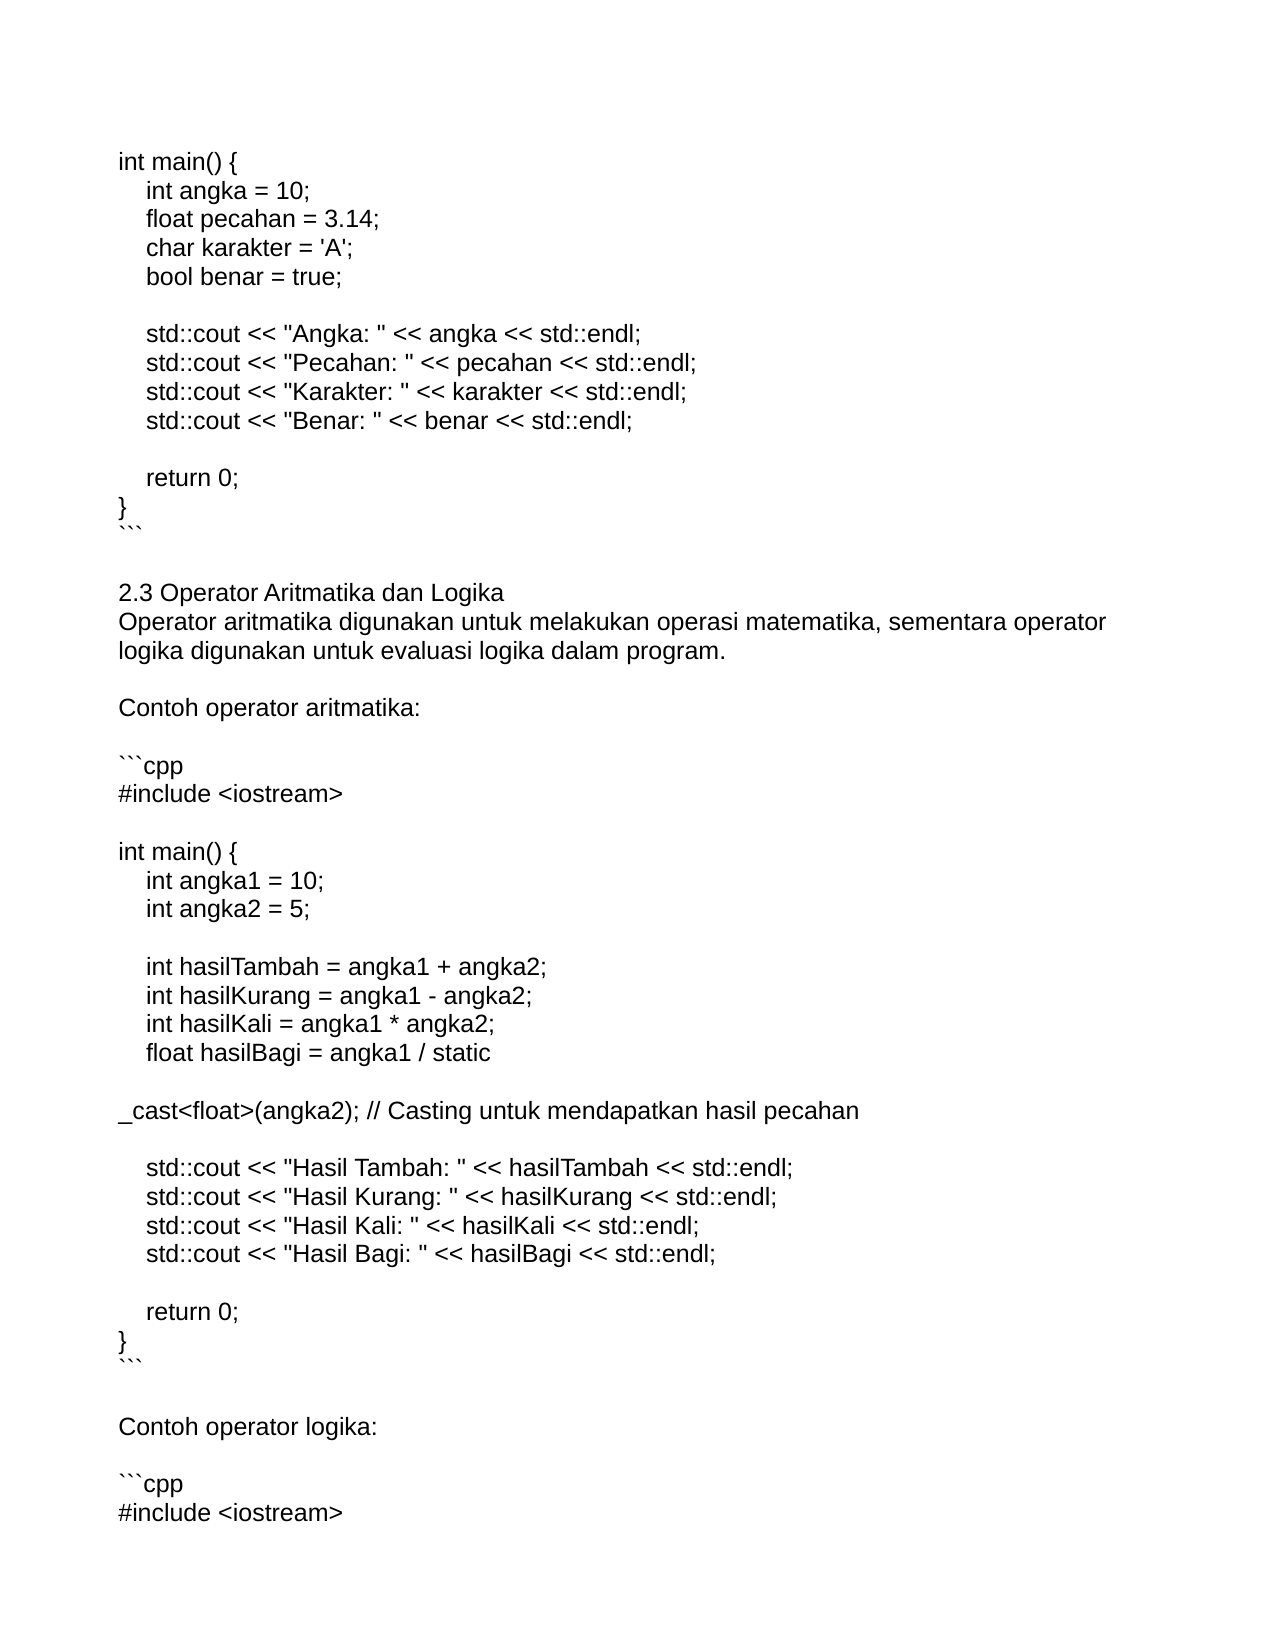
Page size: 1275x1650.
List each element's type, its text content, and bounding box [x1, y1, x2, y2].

text ``` [118, 521, 1157, 549]
text int main() { [118, 837, 1157, 866]
text ```cpp [118, 751, 1157, 779]
text Contoh operator aritmatika: [118, 693, 1157, 722]
text } [118, 492, 1157, 521]
text std::cout << "Hasil Kurang: " << hasilKurang << std::endl; [118, 1182, 1157, 1211]
text ```cpp [118, 1469, 1157, 1498]
text std::cout << "Benar: " << benar << std::endl; [118, 406, 1157, 434]
text int hasilKurang = angka1 - angka2; [118, 981, 1157, 1009]
text ``` [118, 1354, 1157, 1383]
text float hasilBagi = angka1 / static [118, 1038, 1157, 1067]
text int hasilTambah = angka1 + angka2; [118, 952, 1157, 981]
text int angka2 = 5; [118, 894, 1157, 923]
text std::cout << "Hasil Tambah: " << hasilTambah << std::endl; [118, 1153, 1157, 1182]
text float pecahan = 3.14; [118, 204, 1157, 233]
text _cast<float>(angka2); // Casting untuk mendapatkan hasil pecahan [118, 1096, 1157, 1124]
text #include <iostream> [118, 779, 1157, 808]
text int main() { [118, 147, 1157, 176]
text bool benar = true; [118, 262, 1157, 291]
text return 0; [118, 1297, 1157, 1326]
text std::cout << "Pecahan: " << pecahan << std::endl; [118, 348, 1157, 377]
text std::cout << "Hasil Kali: " << hasilKali << std::endl; [118, 1211, 1157, 1239]
text std::cout << "Angka: " << angka << std::endl; [118, 319, 1157, 348]
text } [118, 1326, 1157, 1354]
text int angka = 10; [118, 176, 1157, 204]
text int angka1 = 10; [118, 866, 1157, 894]
text char karakter = 'A'; [118, 233, 1157, 262]
text std::cout << "Karakter: " << karakter << std::endl; [118, 377, 1157, 406]
text return 0; [118, 463, 1157, 492]
text Operator aritmatika digunakan untuk melakukan operasi matematika, sementara operator logika digunakan untuk evaluasi logika dalam program. [118, 607, 1157, 664]
text Contoh operator logika: [118, 1412, 1157, 1441]
text 2.3 Operator Aritmatika dan Logika [118, 578, 1157, 607]
text #include <iostream> [118, 1498, 1157, 1527]
text int hasilKali = angka1 * angka2; [118, 1009, 1157, 1038]
text std::cout << "Hasil Bagi: " << hasilBagi << std::endl; [118, 1239, 1157, 1268]
